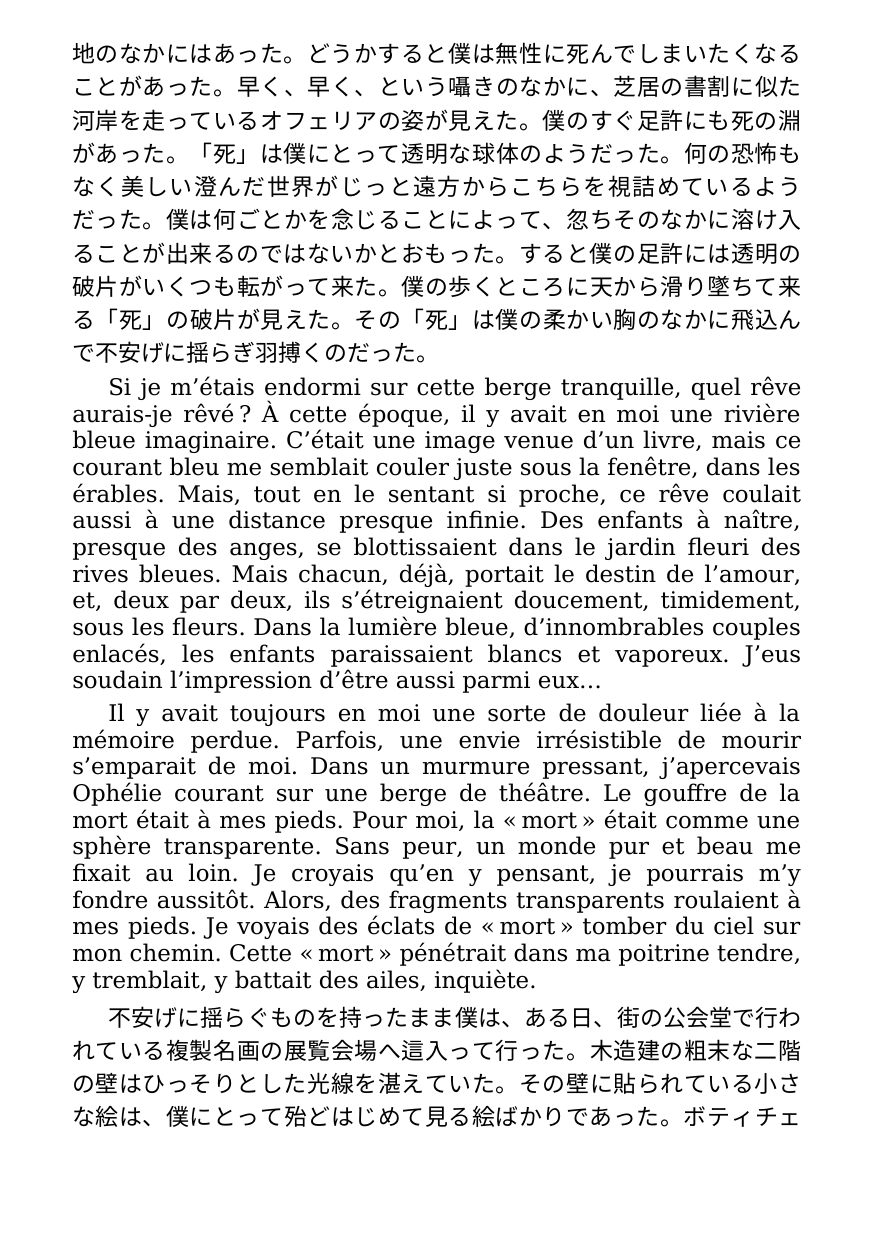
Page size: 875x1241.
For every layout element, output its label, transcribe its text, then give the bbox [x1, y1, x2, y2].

text 不安げに揺らぐものを持ったまま僕は、ある日、街の公会堂で行われている複製名画の展覧会場へ這入って行った。木造建の粗末な二階の壁はひっそりとした光線を湛えていた。その壁に貼られている小さな絵は、僕にとって殆どはじめて見る絵ばかりであった。ボティチェ [72, 999, 802, 1132]
text 地のなかにはあった。どうかすると僕は無性に死んでしまいたくなることがあった。早く、早く、という囁きのなかに、芝居の書割に似た河岸を走っているオフェリアの姿が見えた。僕のすぐ足許にも死の淵があった。「死」は僕にとって透明な球体のようだった。何の恐怖もなく美しい澄んだ世界がじっと遠方からこちらを視詰めているようだった。僕は何ごとかを念じることによって、忽ちそのなかに溶け入ることが出来るのではないかとおもった。すると僕の足許には透明の破片がいくつも転がって来た。僕の歩くところに天から滑り墜ちて来る「死」の破片が見えた。その「死」は僕の柔かい胸のなかに飛込んで不安げに揺らぎ羽搏くのだった。 [72, 36, 802, 368]
text Il y avait toujours en moi une sorte de douleur liée à la mémoire perdue. Parfois, une envie irrésistible de mourir s’emparait de moi. Dans un murmure pressant, j’apercevais Ophélie courant sur une berge de théâtre. Le gouffre de la mort était à mes pieds. Pour moi, la « mort » était comme une sphère transparente. Sans peur, un monde pur et beau me fixait au loin. Je croyais qu’en y pensant, je pourrais m’y fondre aussitôt. Alors, des fragments transparents roulaient à mes pieds. Je voyais des éclats de « mort » tomber du ciel sur mon chemin. Cette « mort » pénétrait dans ma poitrine tendre, y tremblait, y battait des ailes, inquiète. [72, 700, 802, 993]
text Si je m’étais endormi sur cette berge tranquille, quel rêve aurais-je rêvé ? À cette époque, il y avait en moi une rivière bleue imaginaire. C’était une image venue d’un livre, mais ce courant bleu me semblait couler juste sous la fenêtre, dans les érables. Mais, tout en le sentant si proche, ce rêve coulait aussi à une distance presque infinie. Des enfants à naître, presque des anges, se blottissaient dans le jardin fleuri des rives bleues. Mais chacun, déjà, portait le destin de l’amour, et, deux par deux, ils s’étreignaient doucement, timidement, sous les fleurs. Dans la lumière bleue, d’innombrables couples enlacés, les enfants paraissaient blancs et vaporeux. J’eus soudain l’impression d’être aussi parmi eux… [72, 374, 802, 694]
